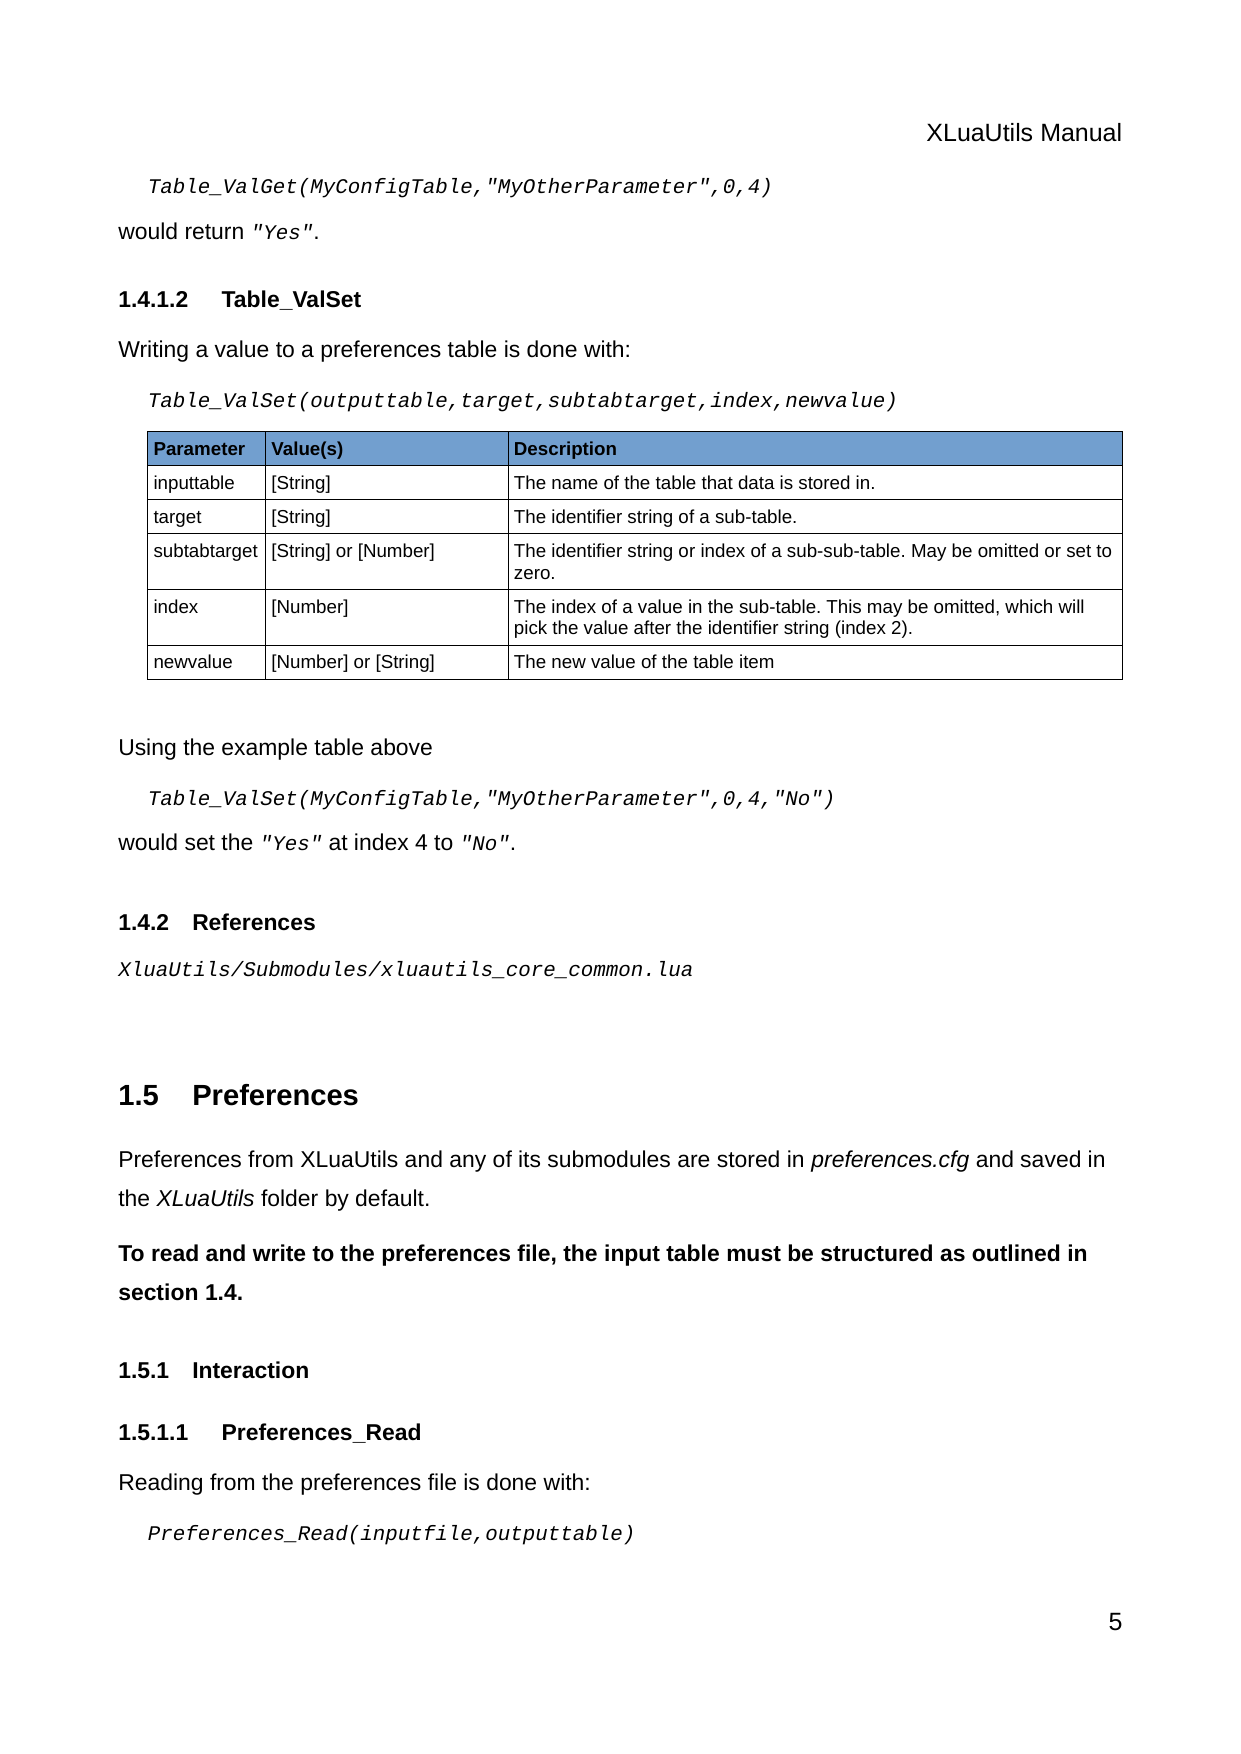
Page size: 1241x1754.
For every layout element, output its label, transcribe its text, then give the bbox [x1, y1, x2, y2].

table_cell inputtable [148, 466, 265, 499]
table_header Description [509, 432, 1122, 465]
text To read and write to the preferences file, the input table must be structured as outlined in section 1.4. [118, 1239, 1122, 1305]
text Using the example table above [118, 734, 1122, 760]
table_cell [String] [266, 500, 508, 533]
table_header Value(s) [266, 432, 508, 465]
text Preferences_Read(inputfile,outputtable) [148, 1522, 1122, 1546]
table_cell The new value of the table item [509, 646, 1122, 678]
text Preferences from XLuaUtils and any of its submodules are stored in preferences.cfg and saved in the XLuaUtils folder by default. [118, 1146, 1122, 1212]
subtitle Table_ValSet [118, 286, 1122, 312]
subtitle References [118, 909, 1122, 935]
table_cell The name of the table that data is stored in. [509, 466, 1122, 499]
text would return "Yes". [118, 218, 1122, 245]
text Reading from the preferences file is done with: [118, 1468, 1122, 1495]
subtitle Interaction [118, 1357, 1122, 1383]
text Writing a value to a preferences table is done with: [118, 336, 1122, 362]
table_header Parameter [148, 432, 265, 465]
table_cell target [148, 500, 265, 533]
text XluaUtils/Submodules/xluautils_core_common.lua [118, 959, 1122, 982]
text Table_ValSet(MyConfigTable,"MyOtherParameter",0,4,"No") [148, 788, 1122, 811]
subtitle Preferences [118, 1078, 1122, 1111]
table_cell index [148, 590, 265, 644]
table_cell [Number] [266, 590, 508, 644]
subtitle Preferences_Read [118, 1418, 1122, 1445]
table_cell subtabtarget [148, 534, 265, 589]
table_cell The identifier string or index of a sub-sub-table. May be omitted or set to zero. [509, 534, 1122, 589]
table_cell [String] [266, 466, 508, 499]
text Table_ValGet(MyConfigTable,"MyOtherParameter",0,4) [148, 176, 1122, 200]
table_cell The identifier string of a sub-table. [509, 500, 1122, 533]
table_cell [String] or [Number] [266, 534, 508, 589]
table_cell newvalue [148, 646, 265, 678]
text Table_ValSet(outputtable,target,subtabtarget,index,newvalue) [148, 390, 1122, 413]
text would set the "Yes" at index 4 to "No". [118, 829, 1122, 857]
table_cell [Number] or [String] [266, 646, 508, 678]
table_cell The index of a value in the sub-table. This may be omitted, which will pick the value after the identifier string (index 2). [509, 590, 1122, 644]
